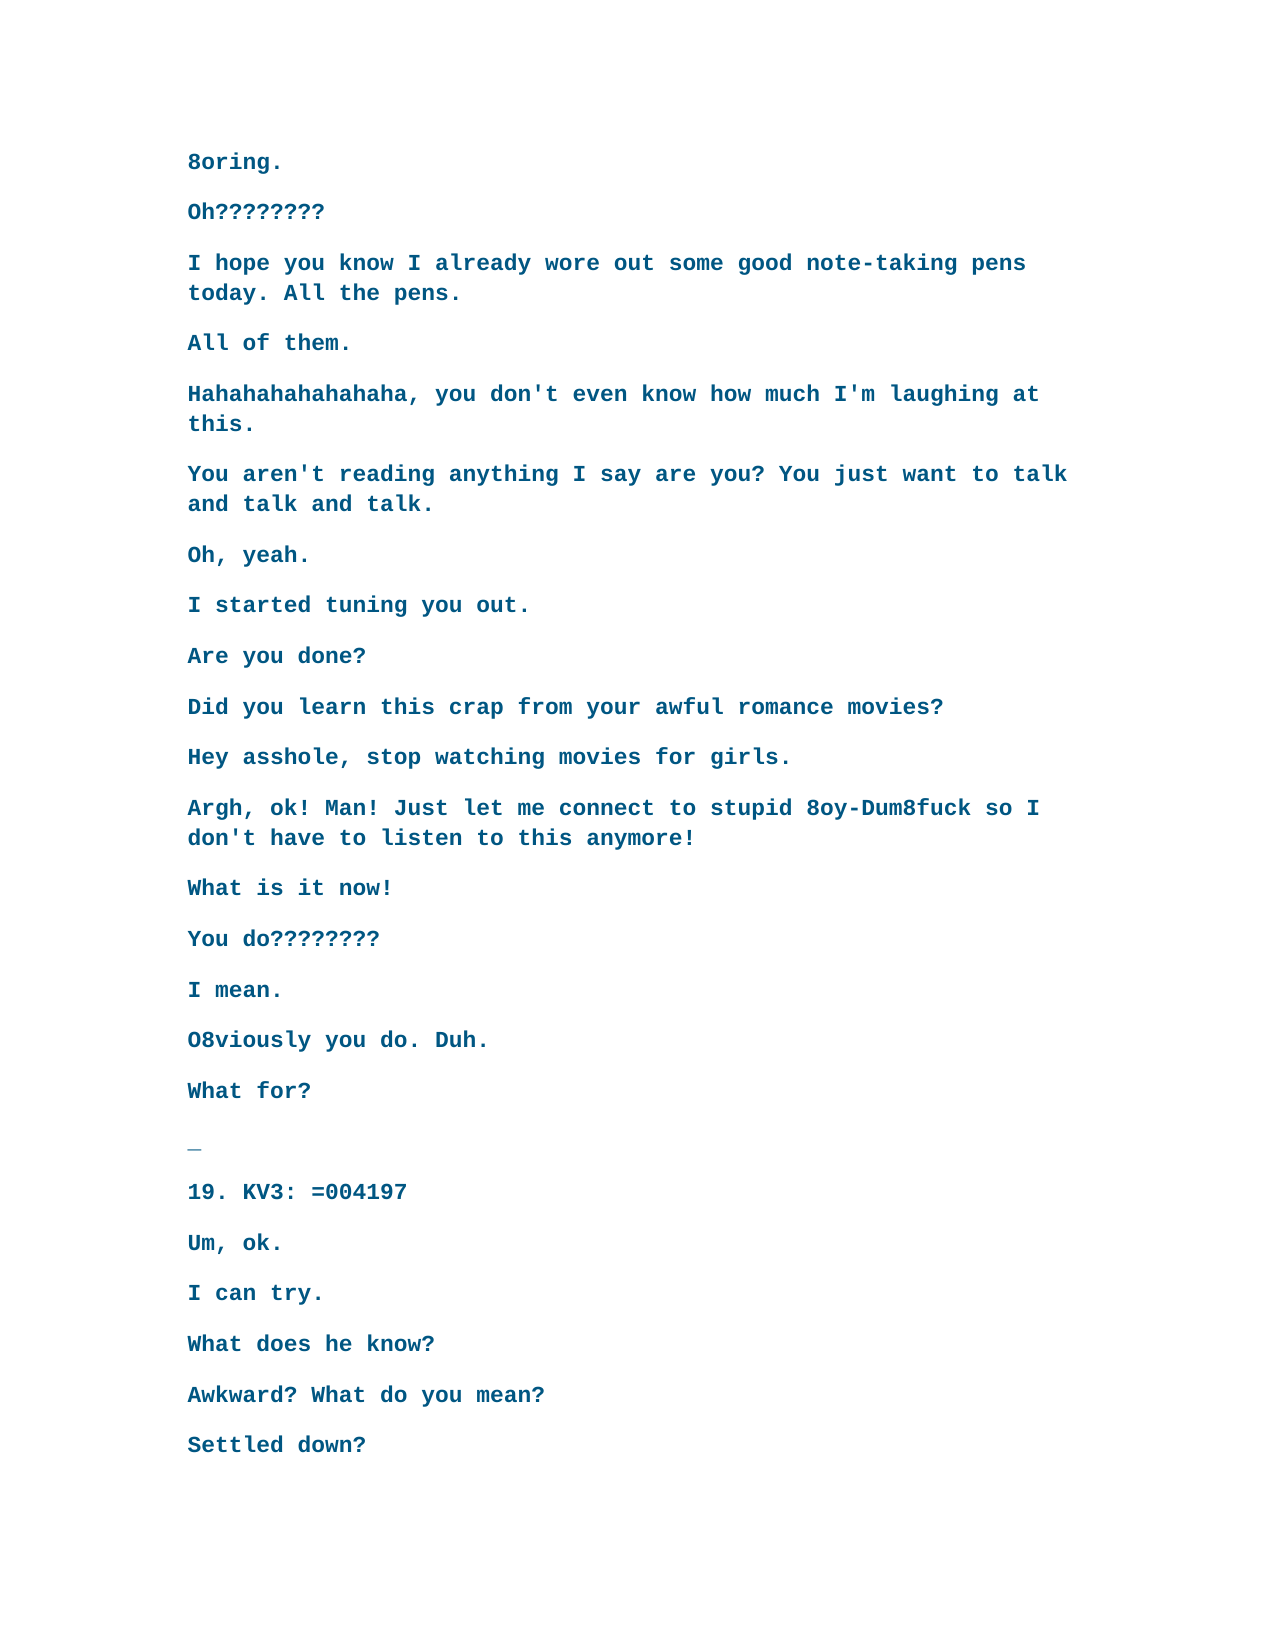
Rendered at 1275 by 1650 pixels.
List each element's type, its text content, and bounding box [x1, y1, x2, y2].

text 8oring. [187, 150, 1087, 176]
text 19. KV3: =004197 [187, 1180, 1087, 1206]
text Are you done? [187, 644, 1087, 670]
text Settled down? [187, 1433, 1087, 1459]
text Argh, ok! Man! Just let me connect to stupid 8oy-Dum8fuck so I don't have to listen to this anymore! [187, 796, 1087, 852]
text Hey asshole, stop watching movies for girls. [187, 746, 1087, 772]
text Hahahahahahahaha, you don't even know how much I'm laughing at this. [187, 382, 1087, 438]
text Did you learn this crap from your awful romance movies? [187, 695, 1087, 721]
text Oh, yeah. [187, 543, 1087, 569]
text All of them. [187, 332, 1087, 358]
text O8viously you do. Duh. [187, 1028, 1087, 1054]
text You do???????? [187, 927, 1087, 953]
text I started tuning you out. [187, 594, 1087, 620]
text You aren't reading anything I say are you? You just want to talk and talk and talk. [187, 463, 1087, 518]
text _ [187, 1130, 1087, 1156]
text Awkward? What do you mean? [187, 1383, 1087, 1409]
text What is it now! [187, 877, 1087, 903]
text What does he know? [187, 1332, 1087, 1358]
text What for? [187, 1079, 1087, 1105]
text I hope you know I already wore out some good note-taking pens today. All the pens. [187, 251, 1087, 307]
text Um, ok. [187, 1231, 1087, 1257]
text I mean. [187, 978, 1087, 1004]
text Oh???????? [187, 201, 1087, 227]
text I can try. [187, 1282, 1087, 1308]
